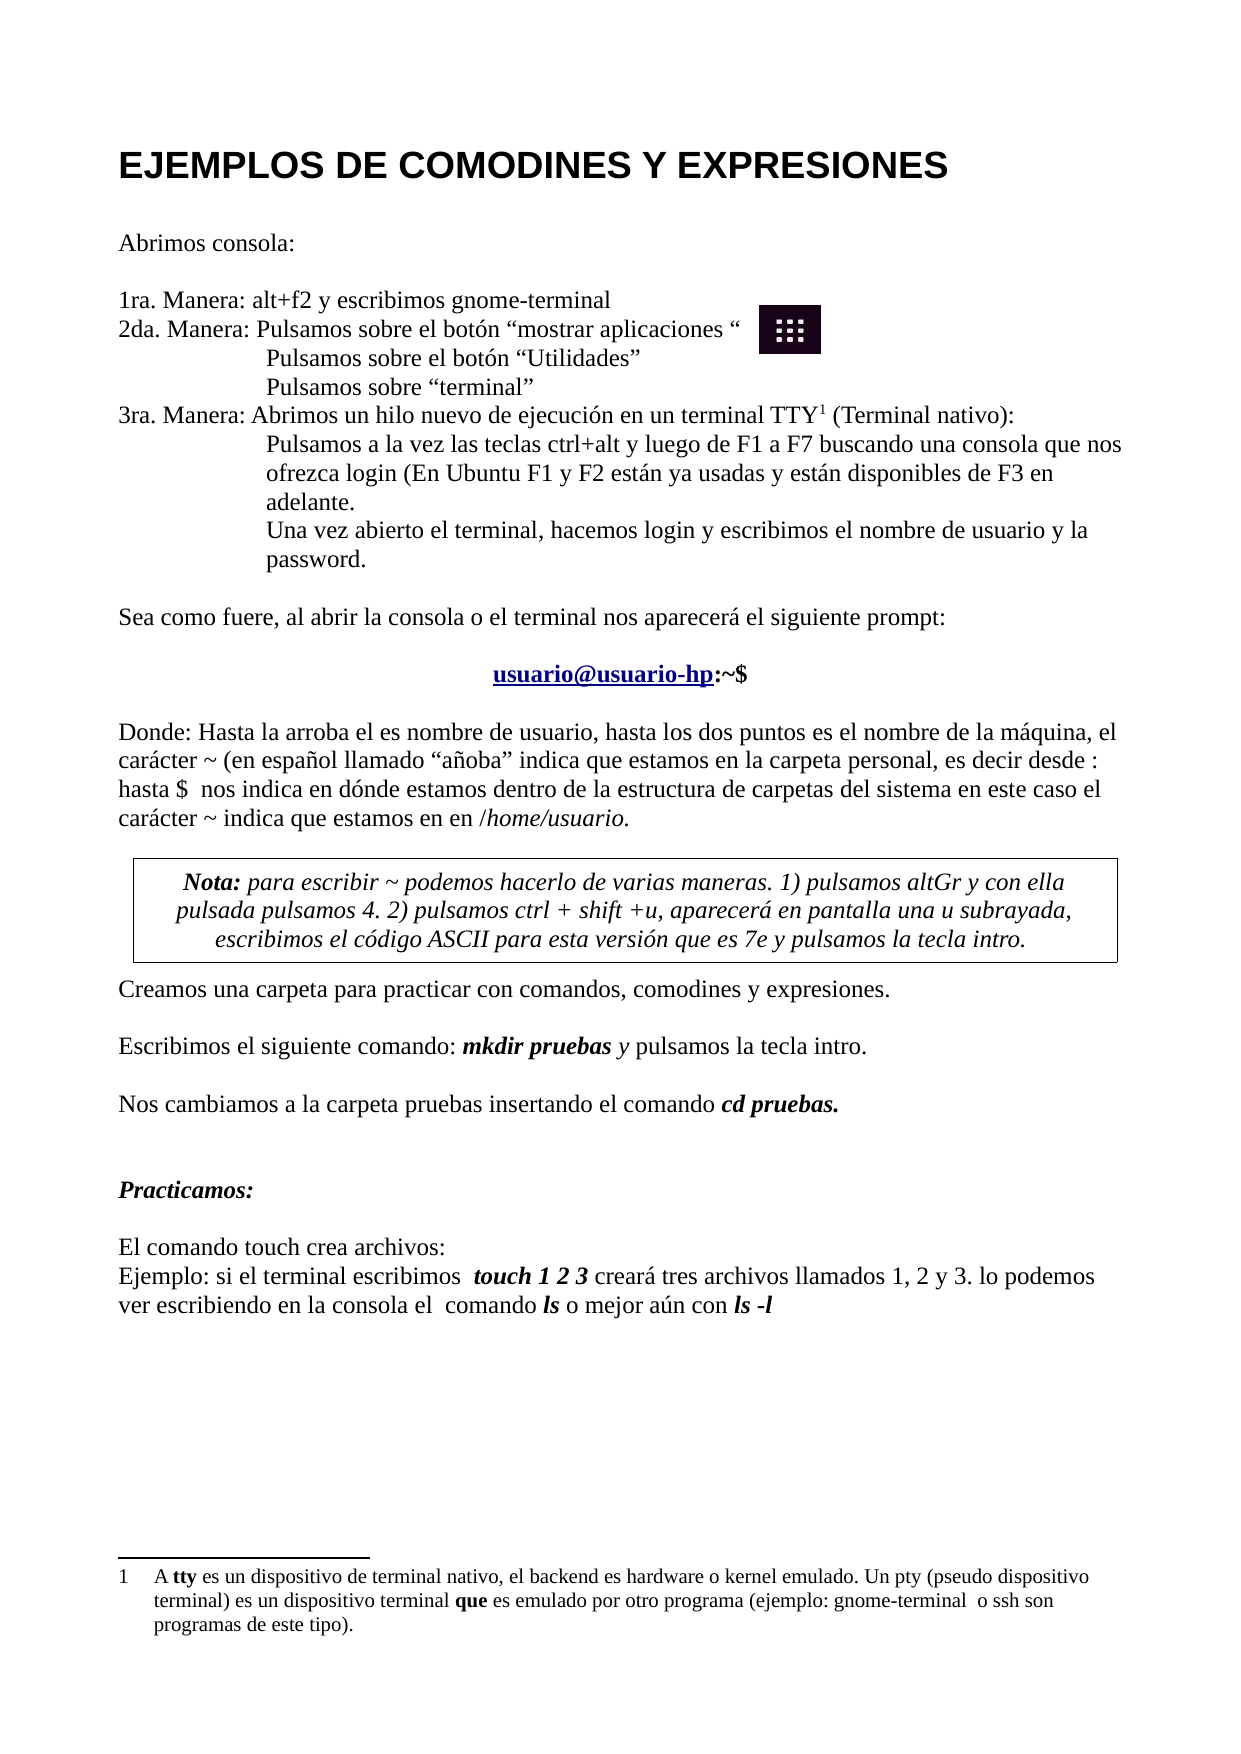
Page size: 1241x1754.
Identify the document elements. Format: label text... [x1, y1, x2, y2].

text Escribimos el siguiente comando: mkdir pruebas y pulsamos la tecla intro. [118, 1031, 1122, 1060]
text A tty es un dispositivo de terminal nativo, el backend es hardware o kernel emulado. Un pty (pseudo dispositivo terminal) es un dispositivo terminal que es emulado por otro programa (ejemplo: gnome-terminal o ssh son programas de este tipo). [118, 1564, 1122, 1636]
text El comando touch crea archivos: [118, 1232, 1122, 1261]
text usuario@usuario-hp:~$ [118, 659, 1122, 688]
text Creamos una carpeta para practicar con comandos, comodines y expresiones. [118, 918, 1122, 1002]
text Nos cambiamos a la carpeta pruebas insertando el comando cd pruebas. [118, 1089, 1122, 1117]
picture [759, 305, 822, 354]
text Ejemplo: si el terminal escribimos touch 1 2 3 creará tres archivos llamados 1, 2 y 3. lo podemos ver escribiendo en la consola el comando ls o mejor aún con ls -l [118, 1261, 1122, 1319]
text Abrimos consola: [118, 228, 1122, 257]
text Donde: Hasta la arroba el es nombre de usuario, hasta los dos puntos es el nombre de la máquina, el carácter ~ (en español llamado “añoba” indica que estamos en la carpeta personal, es decir desde : hasta $ nos indica en dónde estamos dentro de la estructura de carpetas del sistema en este caso el carácter ~ indica que estamos en en /home/usuario. [118, 717, 1122, 832]
text 1ra. Manera: alt+f2 y escribimos gnome-terminal [118, 286, 1122, 314]
text Pulsamos sobre el botón “Utilidades” [118, 343, 1122, 372]
text Nota: para escribir ~ podemos hacerlo de varias maneras. 1) pulsamos altGr y con ella pulsada pulsamos 4. 2) pulsamos ctrl + shift +u, aparecerá en pantalla una u subrayada, escribimos el código ASCII para esta versión que es 7e y pulsamos la tecla intro. [142, 867, 1108, 953]
text 2da. Manera: Pulsamos sobre el botón “mostrar aplicaciones “ [118, 314, 759, 343]
text Practicamos: [118, 1175, 1122, 1204]
text Pulsamos a la vez las teclas ctrl+alt y luego de F1 a F7 buscando una consola que nos ofrezca login (En Ubuntu F1 y F2 están ya usadas y están disponibles de F3 en adelante. [118, 429, 1122, 516]
text 3ra. Manera: Abrimos un hilo nuevo de ejecución en un terminal TTY (Terminal nativo): [118, 401, 1122, 429]
subtitle EJEMPLOS DE COMODINES Y EXPRESIONES [118, 143, 1122, 187]
text Una vez abierto el terminal, hacemos login y escribimos el nombre de usuario y la password. [118, 516, 1122, 573]
text Pulsamos sobre “terminal” [118, 372, 1122, 401]
text Sea como fuere, al abrir la consola o el terminal nos aparecerá el siguiente prompt: [118, 602, 1122, 631]
text [822, 314, 1122, 343]
